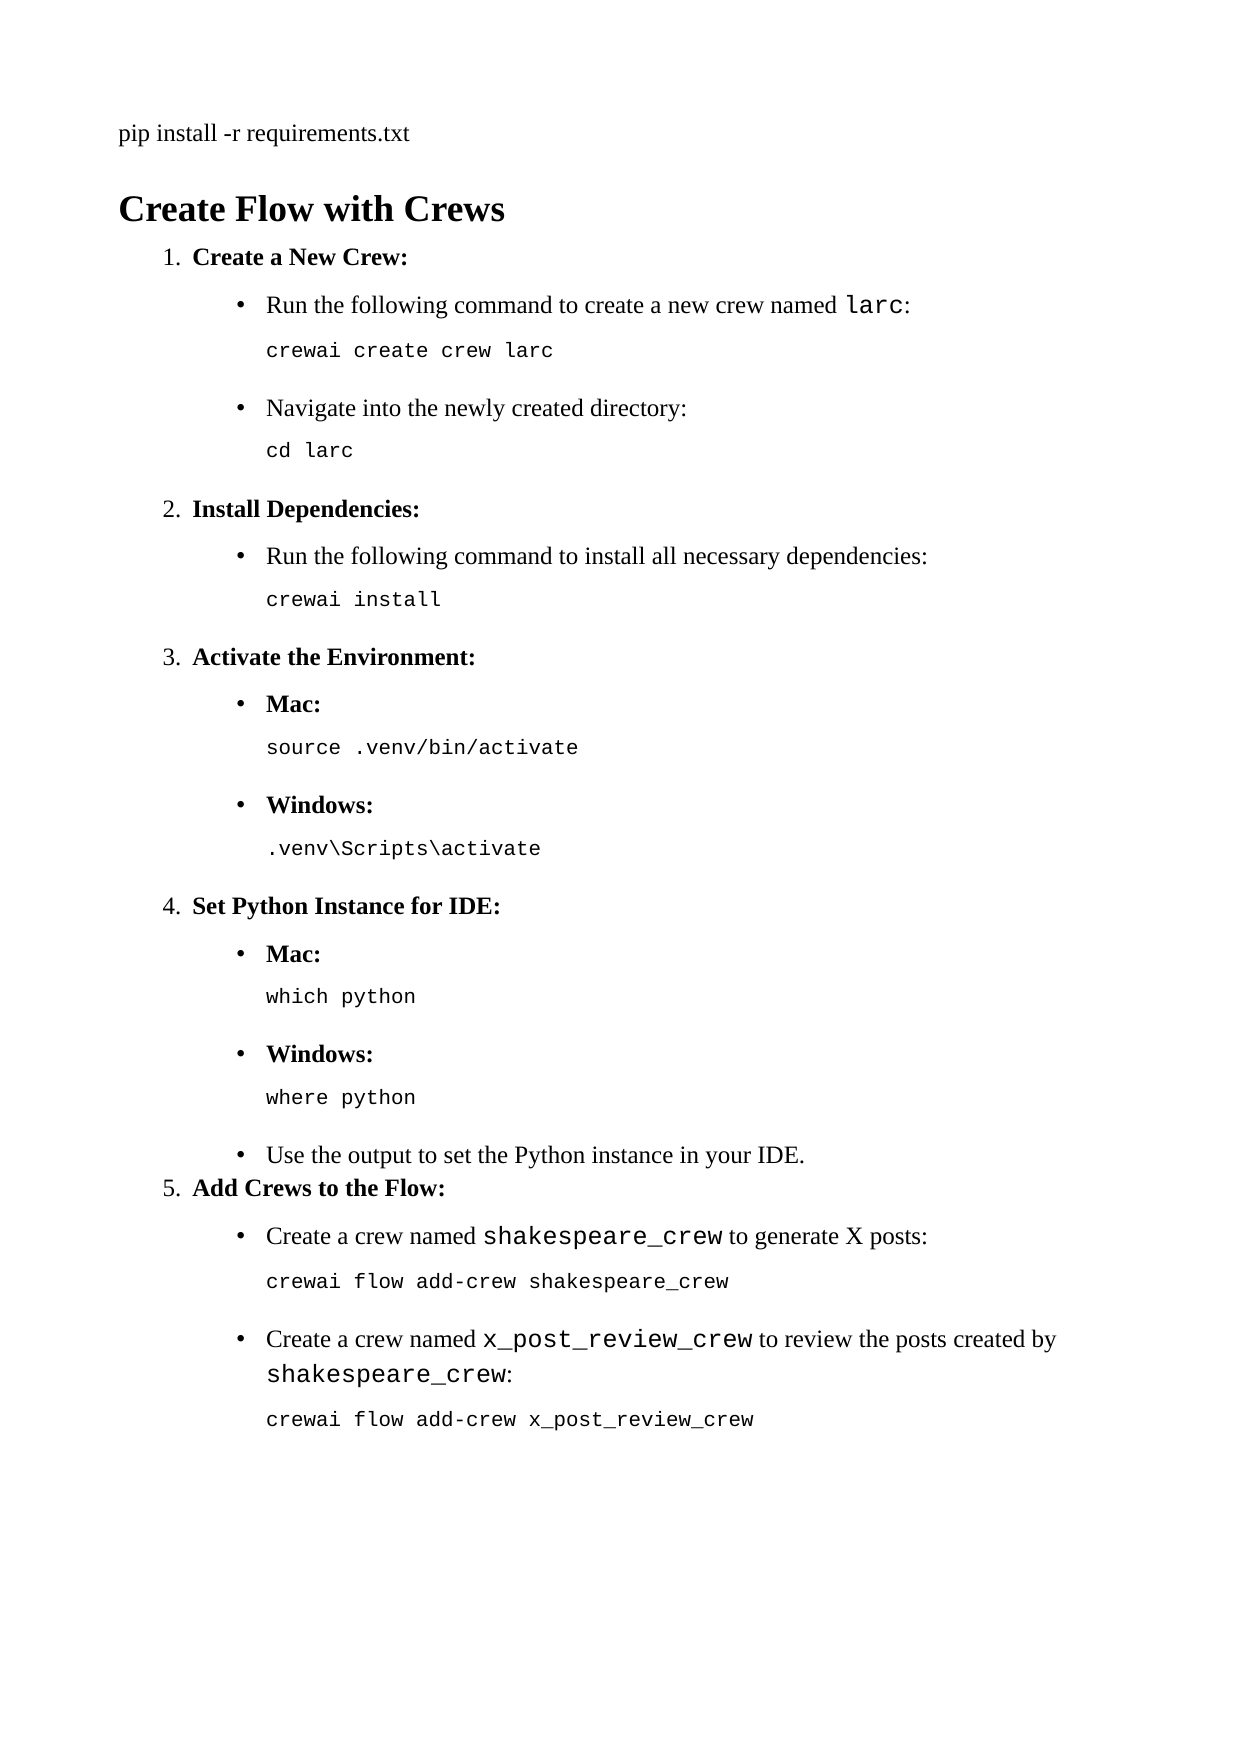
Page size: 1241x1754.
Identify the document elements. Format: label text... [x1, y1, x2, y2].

list Use the output to set the Python instance in your IDE. [236, 1140, 1122, 1169]
list where python [236, 1087, 1122, 1111]
list Activate the Environment: [162, 642, 1122, 671]
list cd larc [236, 441, 1122, 464]
list .venv\Scripts\activate [236, 838, 1122, 862]
subtitle Create Flow with Crews [118, 187, 1122, 230]
list Run the following command to install all necessary dependencies: [236, 541, 1122, 570]
list Create a crew named shakespeare_crew to generate X posts: [236, 1221, 1122, 1252]
list Add Crews to the Flow: [162, 1173, 1122, 1202]
list Create a crew named x_post_review_crew to review the posts created by shakespeare_crew: [236, 1324, 1122, 1390]
list Install Dependencies: [162, 494, 1122, 522]
list Windows: [236, 1039, 1122, 1068]
list Mac: [236, 939, 1122, 967]
list source .venv/bin/activate [236, 737, 1122, 761]
list Navigate into the newly created directory: [236, 393, 1122, 422]
text pip install -r requirements.txt [118, 118, 1122, 147]
list crewai flow add-crew x_post_review_crew [236, 1409, 1122, 1433]
list which python [236, 986, 1122, 1010]
list Windows: [236, 790, 1122, 819]
list Run the following command to create a new crew named larc: [236, 290, 1122, 321]
list Create a New Crew: [162, 242, 1122, 271]
list crewai install [236, 589, 1122, 612]
list crewai flow add-crew shakespeare_crew [236, 1271, 1122, 1294]
list Mac: [236, 689, 1122, 718]
list crewai create crew larc [236, 340, 1122, 363]
list Set Python Instance for IDE: [162, 891, 1122, 920]
